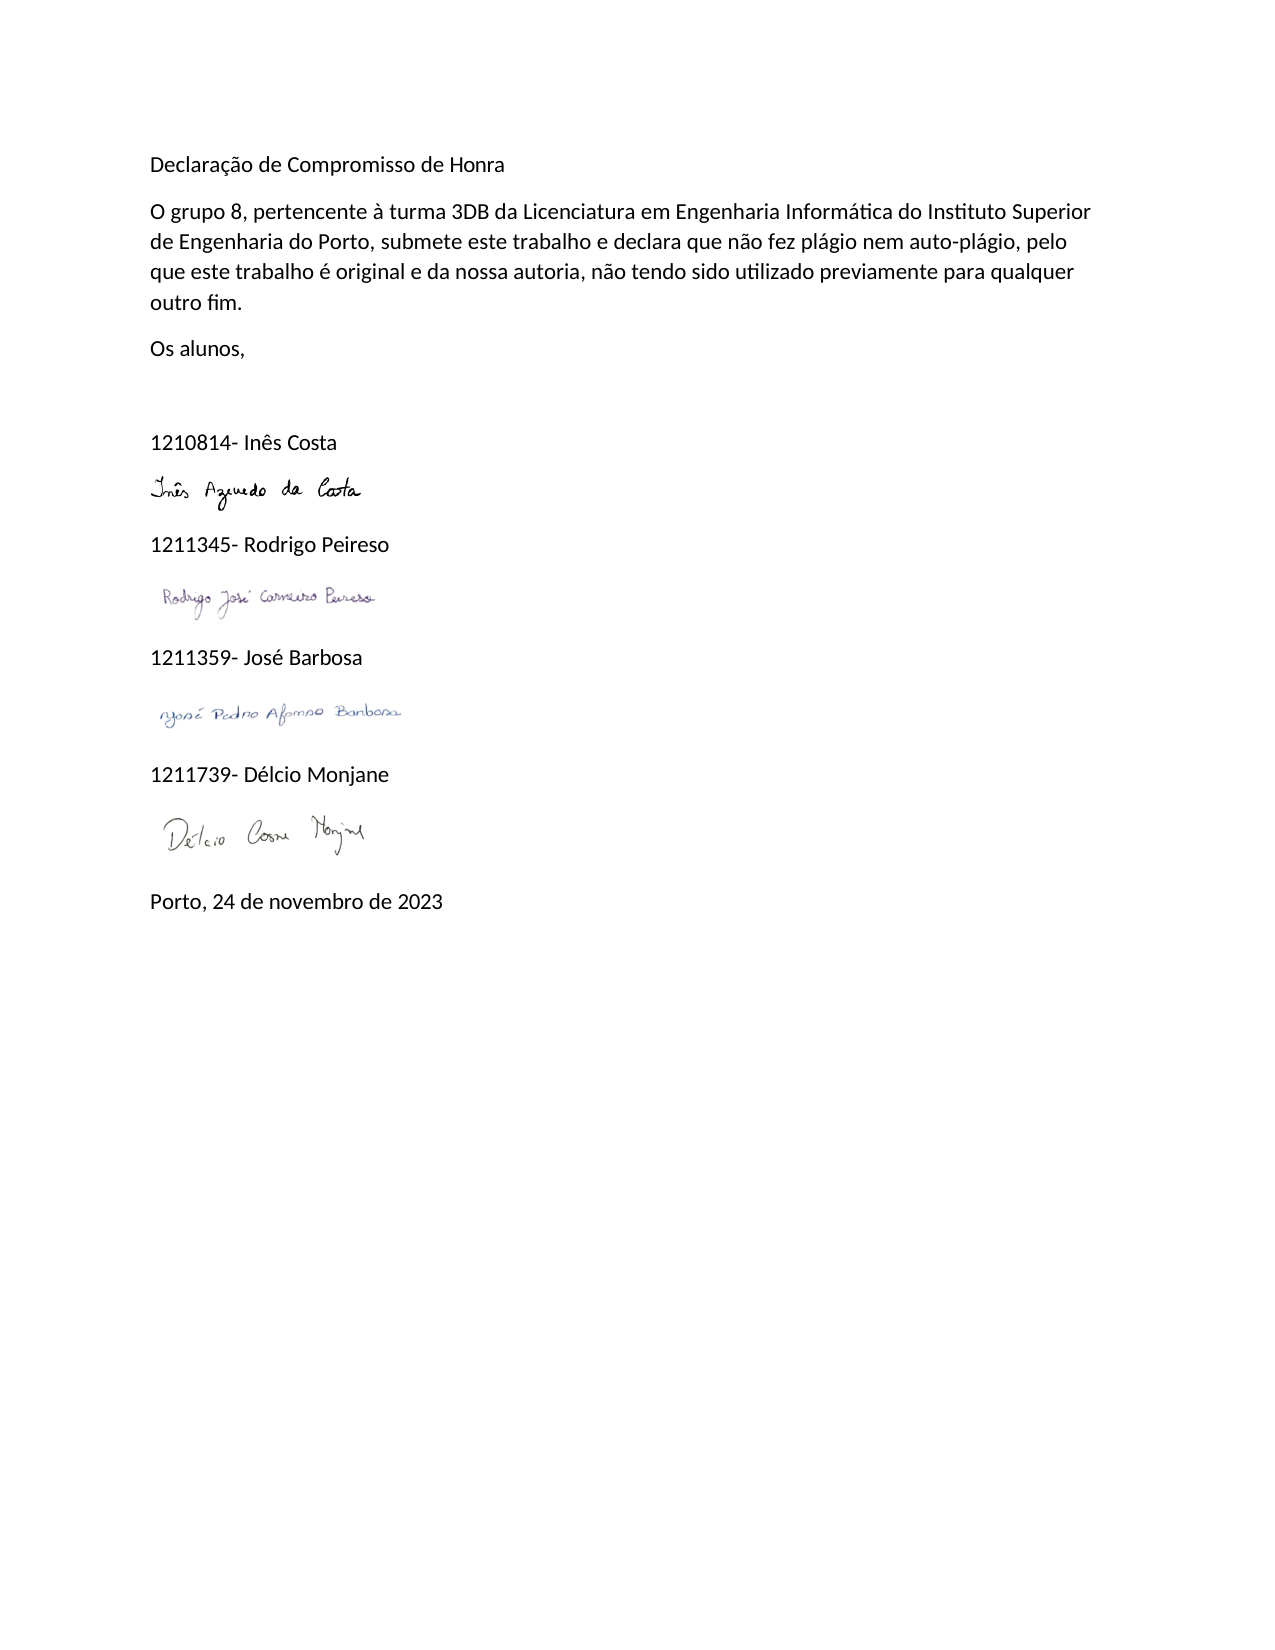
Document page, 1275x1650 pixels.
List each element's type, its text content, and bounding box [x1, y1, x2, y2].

picture [150, 476, 361, 493]
text Os alunos, [150, 334, 1119, 363]
picture [162, 586, 376, 606]
text 1210814- Inês Costa [150, 428, 1119, 456]
text 1211739- Délcio Monjane [150, 760, 1119, 788]
text Porto, 24 de novembro de 2023 [150, 821, 1119, 915]
text 1211345- Rodrigo Peireso [150, 493, 1119, 558]
text 1211359- José Barbosa [150, 606, 1119, 671]
picture [163, 807, 377, 821]
text O grupo 8, pertencente à turma 3DB da Licenciatura em Engenharia Informática do Instituto Superior de Engenharia do Porto, submete este trabalho e declara que não fez plágio nem auto-plágio, pelo que este trabalho é original e da nossa autoria, não tendo sido utilizado previamente para qualquer outro fim. [150, 197, 1107, 316]
text Declaração de Compromisso de Honra [150, 150, 1119, 178]
picture [159, 702, 402, 729]
